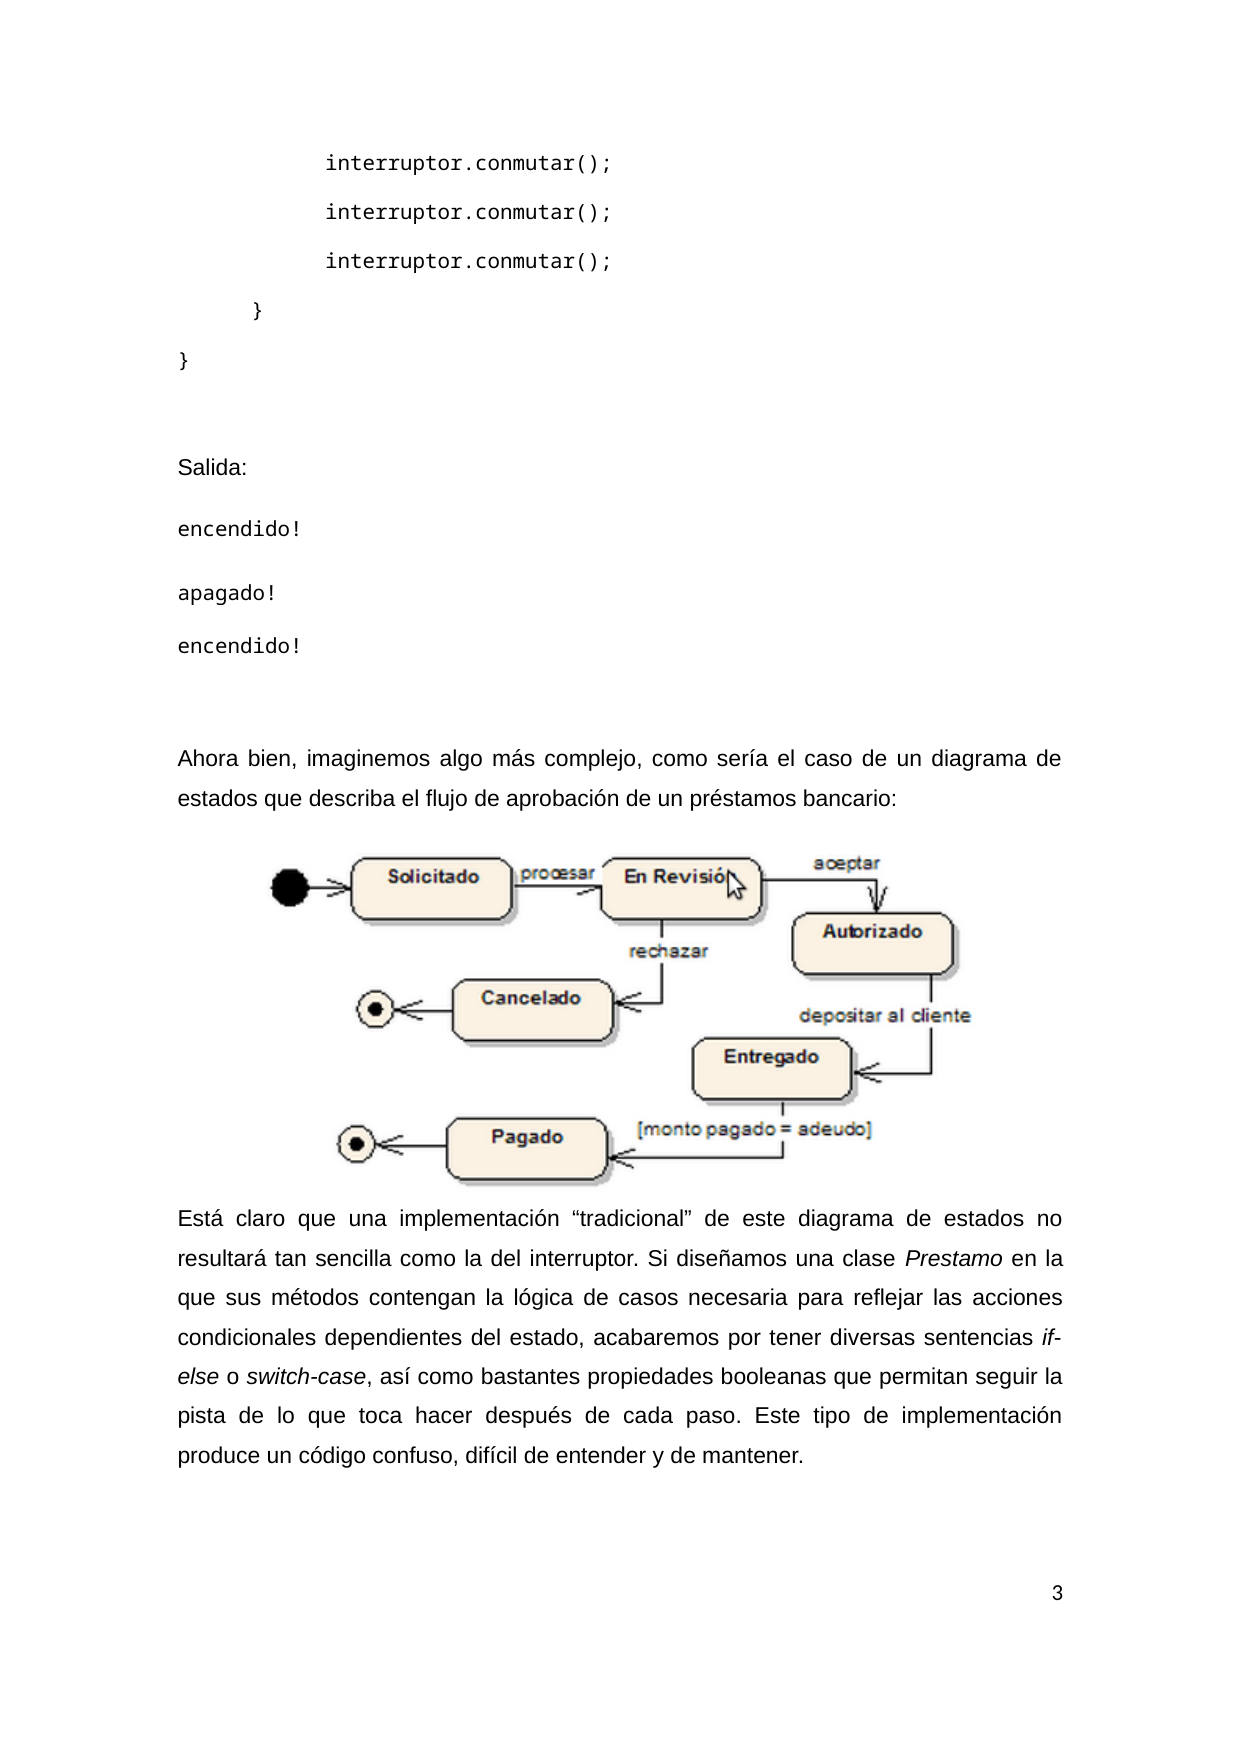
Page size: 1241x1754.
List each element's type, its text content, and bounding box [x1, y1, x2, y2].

text Está claro que una implementación “tradicional” de este diagrama de estados no resultará tan sencilla como la del interruptor. Si diseñamos una clase Prestamo en la que sus métodos contengan la lógica de casos necesaria para reflejar las acciones condicionales dependientes del estado, acabaremos por tener diversas sentencias if-else o switch-case, así como bastantes propiedades booleanas que permitan seguir la pista de lo que toca hacer después de cada paso. Este tipo de implementación produce un código confuso, difícil de entender y de mantener. [177, 845, 1063, 1468]
text } [177, 345, 1063, 373]
text interruptor.conmutar(); [177, 148, 1063, 176]
text interruptor.conmutar(); [177, 246, 1063, 274]
text encendido! [177, 514, 1063, 543]
text apagado! [177, 578, 1063, 606]
text interruptor.conmutar(); [177, 197, 1063, 225]
text encendido! [177, 631, 1063, 660]
text Salida: [177, 454, 1063, 481]
picture [260, 845, 981, 1192]
text Ahora bien, imaginemos algo más complejo, como sería el caso de un diagrama de estados que describa el flujo de aprobación de un préstamos bancario: [177, 745, 1063, 811]
text } [177, 295, 1063, 324]
